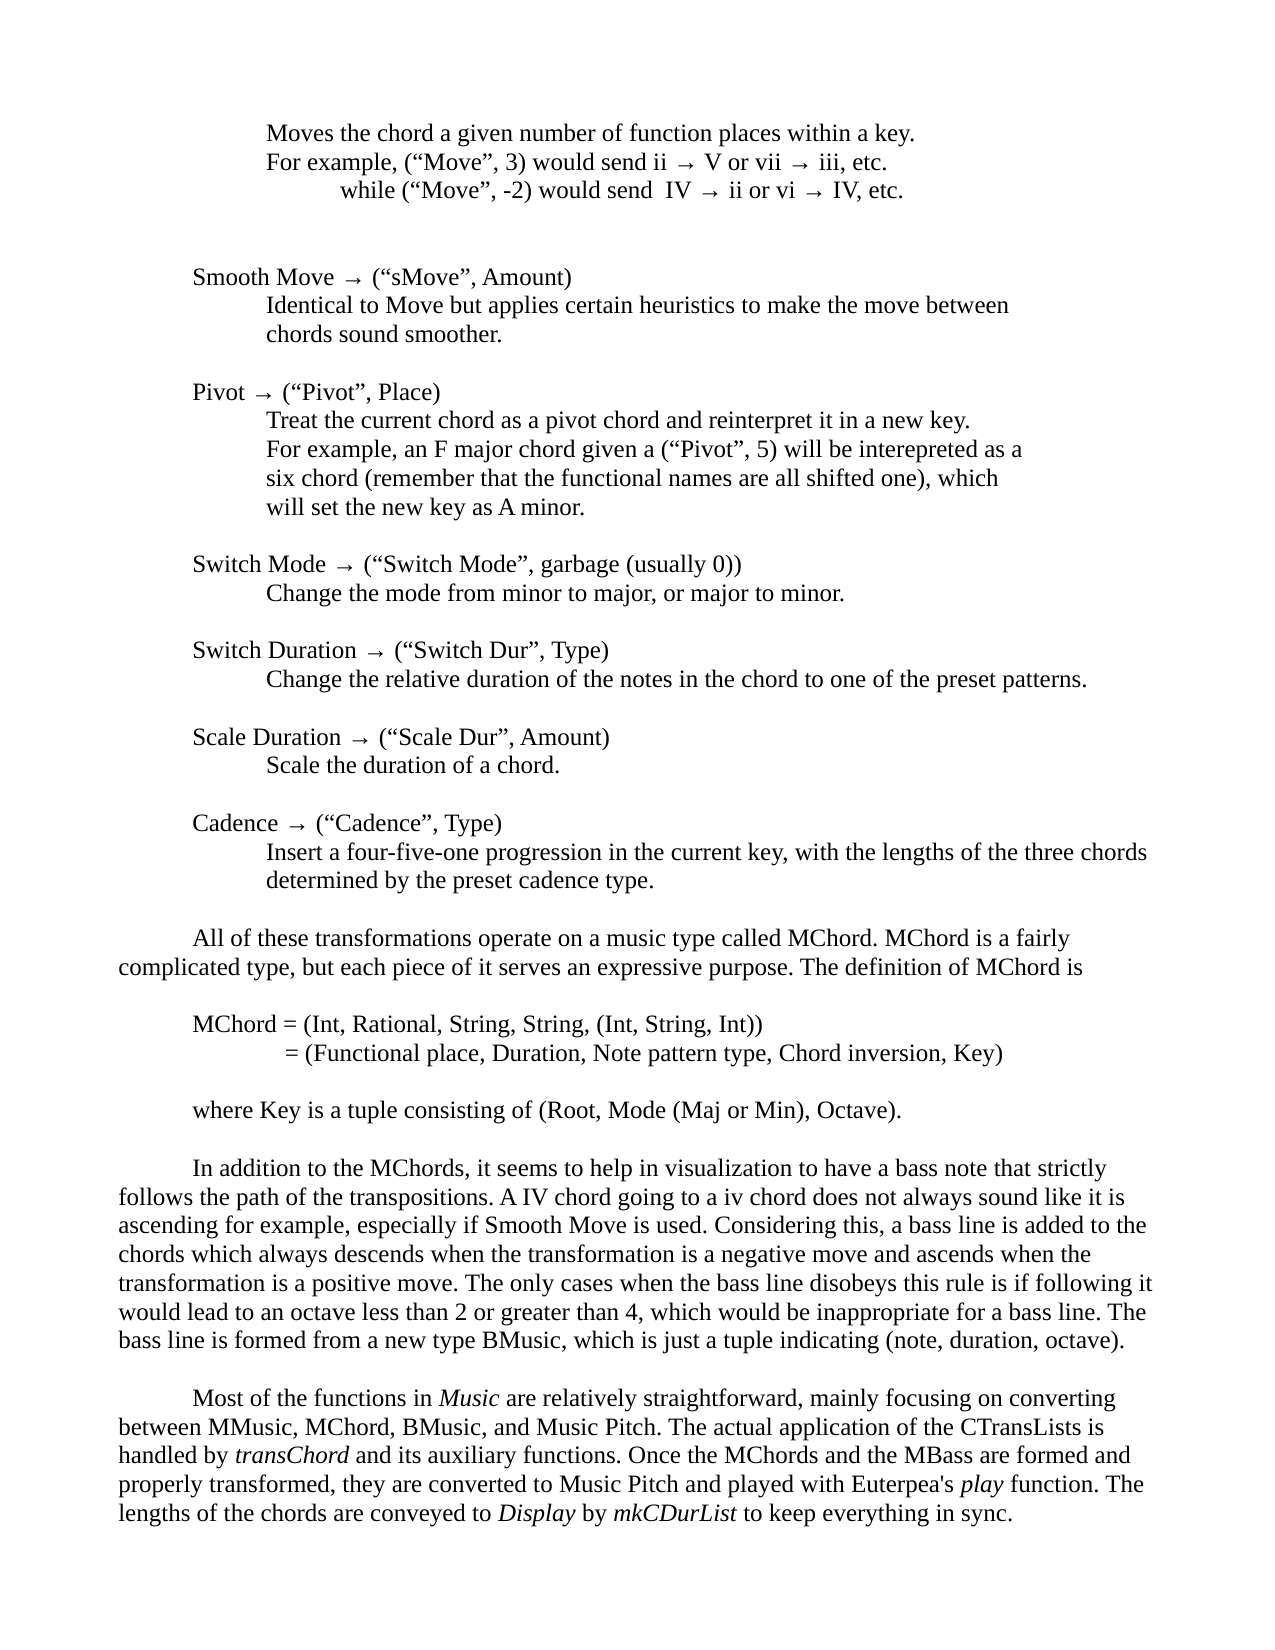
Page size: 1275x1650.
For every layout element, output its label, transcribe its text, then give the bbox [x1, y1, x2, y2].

text Switch Mode → (“Switch Mode”, garbage (usually 0)) [118, 549, 1157, 578]
text In addition to the MChords, it seems to help in visualization to have a bass note that strictly follows the path of the transpositions. A IV chord going to a iv chord does not always sound like it is ascending for example, especially if Smooth Move is used. Considering this, a bass line is added to the chords which always descends when the transformation is a negative move and ascends when the transformation is a positive move. The only cases when the bass line disobeys this rule is if following it would lead to an octave less than 2 or greater than 4, which would be inappropriate for a bass line. The bass line is formed from a new type BMusic, which is just a tuple indicating (note, duration, octave). [118, 1153, 1157, 1354]
text will set the new key as A minor. [118, 492, 1157, 521]
text Scale the duration of a chord. [118, 751, 1157, 779]
text while (“Move”, -2) would send IV → ii or vi → IV, etc. [118, 176, 1157, 204]
text Smooth Move → (“sMove”, Amount) [118, 262, 1157, 291]
text Treat the current chord as a pivot chord and reinterpret it in a new key. [118, 406, 1157, 434]
text MChord = (Int, Rational, String, String, (Int, String, Int)) [118, 1009, 1157, 1038]
text Scale Duration → (“Scale Dur”, Amount) [118, 722, 1157, 751]
text determined by the preset cadence type. [118, 866, 1157, 894]
text six chord (remember that the functional names are all shifted one), which [118, 463, 1157, 492]
text chords sound smoother. [118, 319, 1157, 348]
text Identical to Move but applies certain heuristics to make the move between [118, 291, 1157, 319]
text Insert a four-five-one progression in the current key, with the lengths of the three chords [118, 837, 1157, 866]
text Change the relative duration of the notes in the chord to one of the preset patterns. [118, 664, 1157, 693]
text For example, an F major chord given a (“Pivot”, 5) will be interepreted as a [118, 434, 1157, 463]
text where Key is a tuple consisting of (Root, Mode (Maj or Min), Octave). [118, 1096, 1157, 1124]
text Pivot → (“Pivot”, Place) [118, 377, 1157, 406]
text Change the mode from minor to major, or major to minor. [118, 578, 1157, 607]
text For example, (“Move”, 3) would send ii → V or vii → iii, etc. [118, 147, 1157, 176]
text Most of the functions in Music are relatively straightforward, mainly focusing on converting between MMusic, MChord, BMusic, and Music Pitch. The actual application of the CTransLists is handled by transChord and its auxiliary functions. Once the MChords and the MBass are formed and properly transformed, they are converted to Music Pitch and played with Euterpea's play function. The lengths of the chords are conveyed to Display by mkCDurList to keep everything in sync. [118, 1383, 1157, 1527]
text Switch Duration → (“Switch Dur”, Type) [118, 636, 1157, 664]
text Cadence → (“Cadence”, Type) [118, 808, 1157, 837]
text Moves the chord a given number of function places within a key. [118, 118, 1157, 147]
text All of these transformations operate on a music type called MChord. MChord is a fairly complicated type, but each piece of it serves an expressive purpose. The definition of MChord is [118, 923, 1157, 981]
text = (Functional place, Duration, Note pattern type, Chord inversion, Key) [118, 1038, 1157, 1067]
